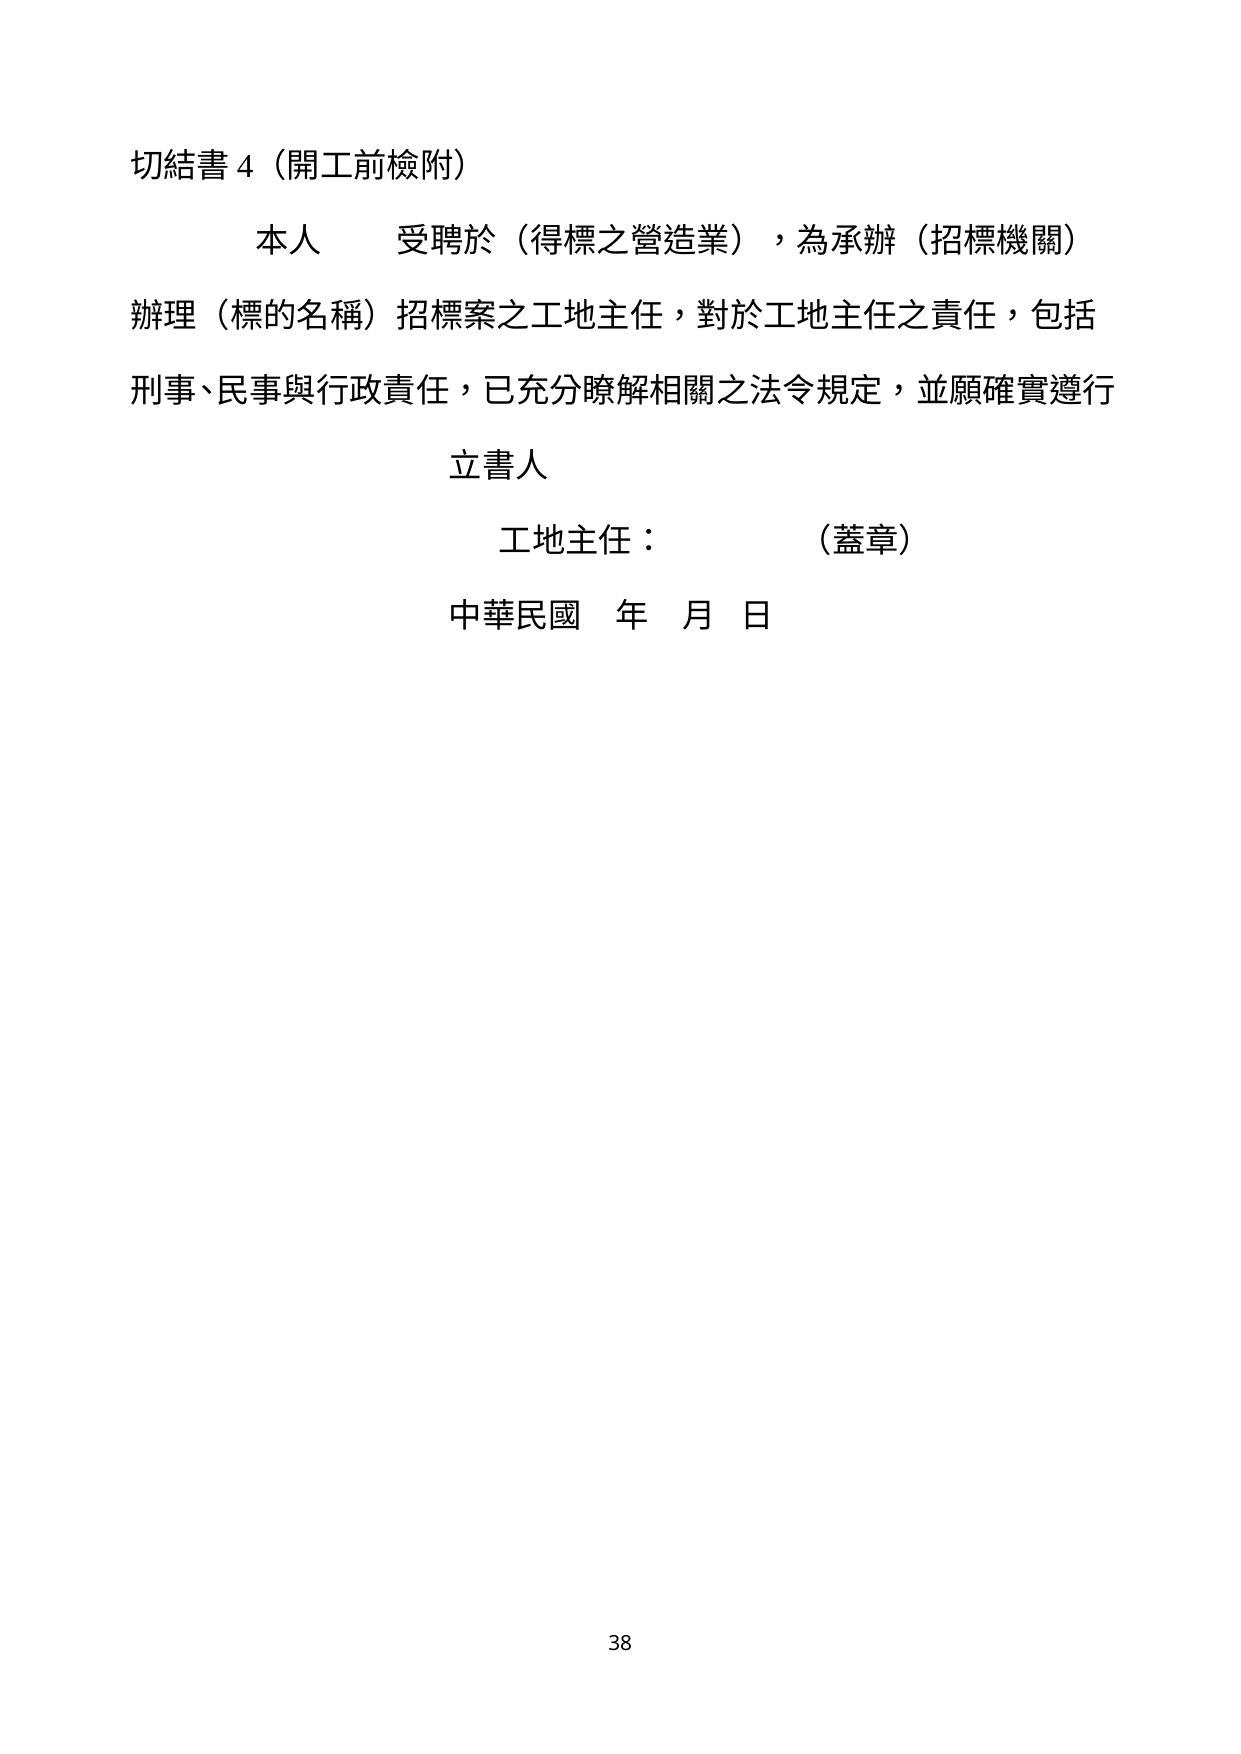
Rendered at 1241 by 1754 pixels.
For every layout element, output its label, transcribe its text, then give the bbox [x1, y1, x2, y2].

text 本人 受聘於（得標之營造業），為承辦（招標機關）辦理（標的名稱）招標案之工地主任，對於工地主任之責任，包括刑事、民事與行政責任，已充分瞭解相關之法令規定，並願確實遵行。 [130, 201, 1110, 426]
text 切結書4（開工前檢附） [130, 126, 1110, 201]
text 工地主任： （蓋章） [449, 501, 1110, 576]
text 立書人 [449, 426, 1110, 501]
text 中華民國 年 月 日 [449, 576, 1110, 651]
